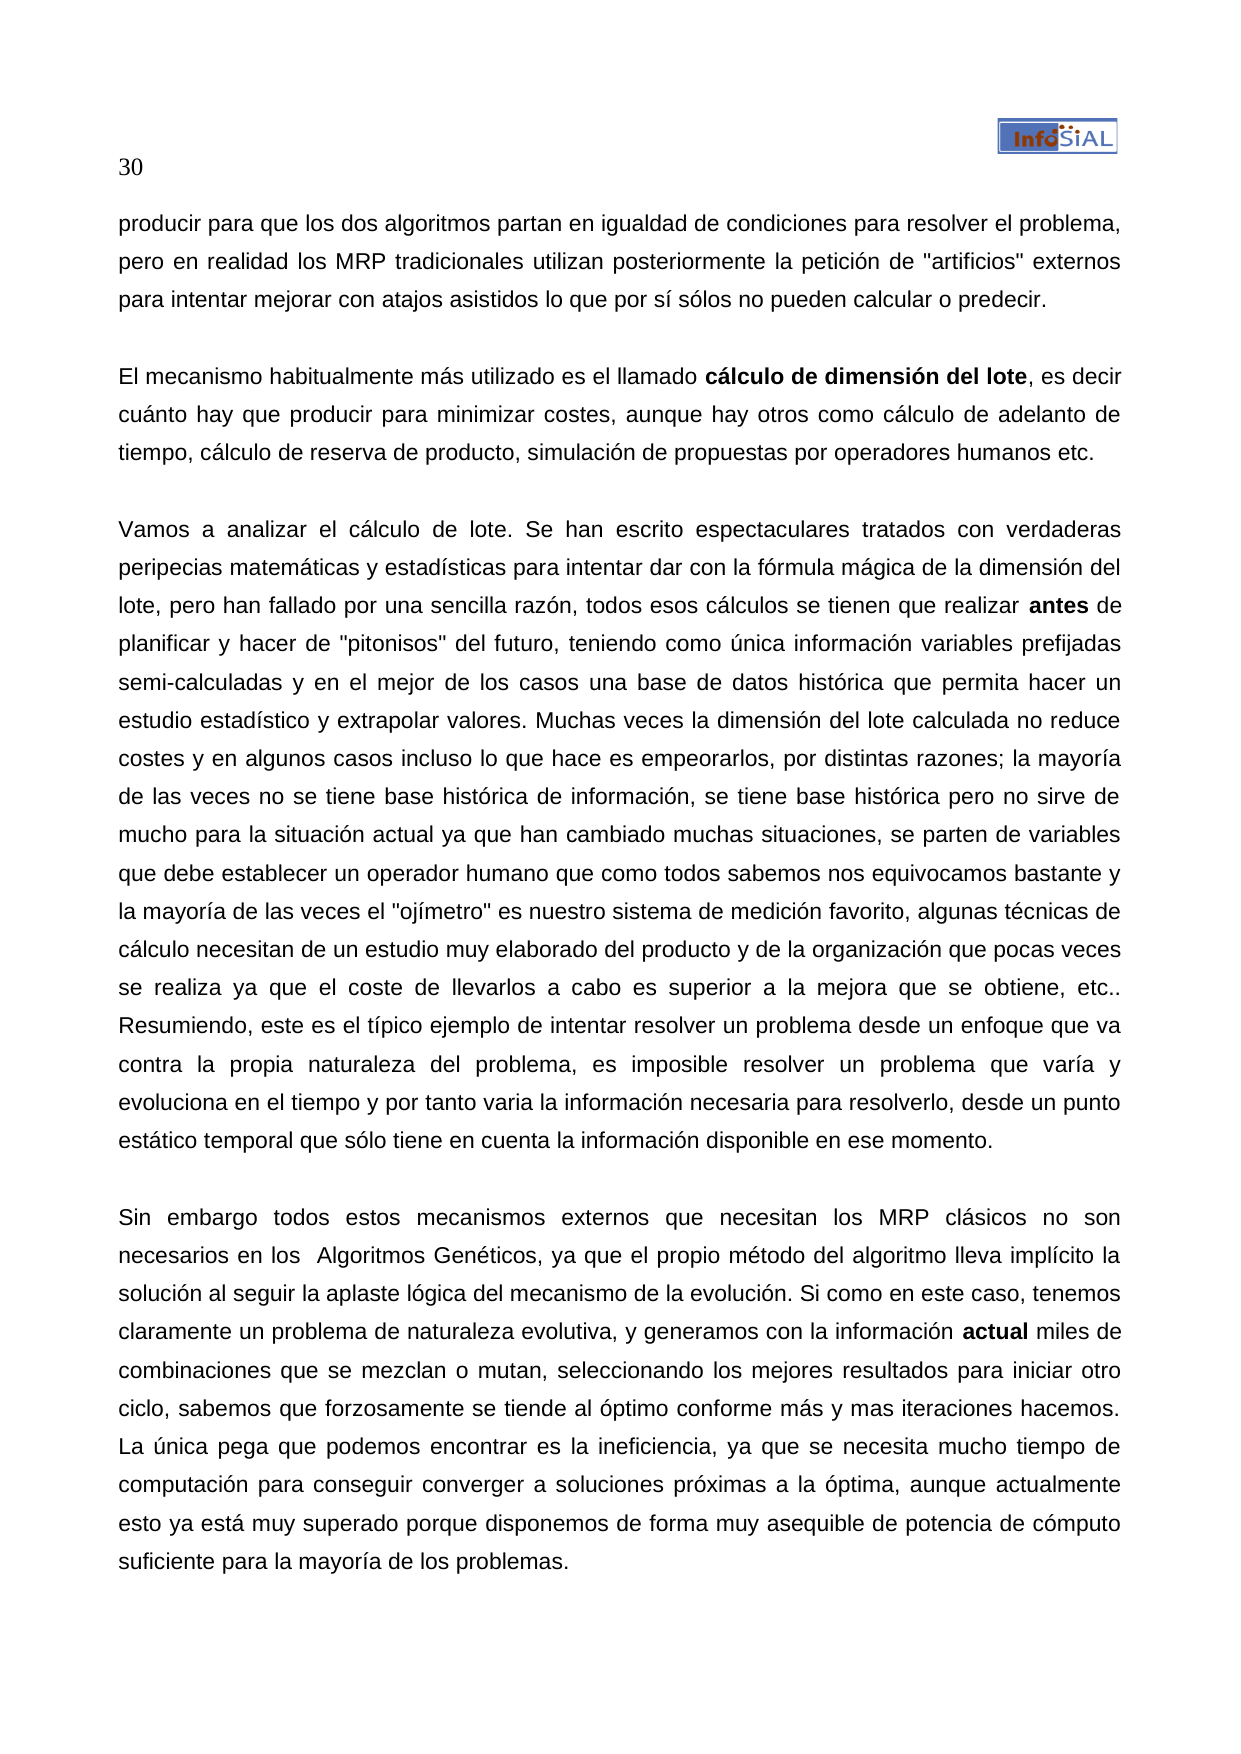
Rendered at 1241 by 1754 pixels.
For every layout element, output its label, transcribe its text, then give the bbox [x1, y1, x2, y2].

text producir para que los dos algoritmos partan en igualdad de condiciones para resolver el problema, pero en realidad los MRP tradicionales utilizan posteriormente la petición de "artificios" externos para intentar mejorar con atajos asistidos lo que por sí sólos no pueden calcular o predecir. [118, 210, 1122, 312]
text El mecanismo habitualmente más utilizado es el llamado cálculo de dimensión del lote, es decir cuánto hay que producir para minimizar costes, aunque hay otros como cálculo de adelanto de tiempo, cálculo de reserva de producto, simulación de propuestas por operadores humanos etc. [118, 363, 1122, 465]
text Sin embargo todos estos mecanismos externos que necesitan los MRP clásicos no son necesarios en los Algoritmos Genéticos, ya que el propio método del algoritmo lleva implícito la solución al seguir la aplaste lógica del mecanismo de la evolución. Si como en este caso, tenemos claramente un problema de naturaleza evolutiva, y generamos con la información actual miles de combinaciones que se mezclan o mutan, seleccionando los mejores resultados para iniciar otro ciclo, sabemos que forzosamente se tiende al óptimo conforme más y mas iteraciones hacemos. La única pega que podemos encontrar es la ineficiencia, ya que se necesita mucho tiempo de computación para conseguir converger a soluciones próximas a la óptima, aunque actualmente esto ya está muy superado porque disponemos de forma muy asequible de potencia de cómputo suficiente para la mayoría de los problemas. [118, 1204, 1122, 1574]
text Vamos a analizar el cálculo de lote. Se han escrito espectaculares tratados con verdaderas peripecias matemáticas y estadísticas para intentar dar con la fórmula mágica de la dimensión del lote, pero han fallado por una sencilla razón, todos esos cálculos se tienen que realizar antes de planificar y hacer de "pitonisos" del futuro, teniendo como única información variables prefijadas semi-calculadas y en el mejor de los casos una base de datos histórica que permita hacer un estudio estadístico y extrapolar valores. Muchas veces la dimensión del lote calculada no reduce costes y en algunos casos incluso lo que hace es empeorarlos, por distintas razones; la mayoría de las veces no se tiene base histórica de información, se tiene base histórica pero no sirve de mucho para la situación actual ya que han cambiado muchas situaciones, se parten de variables que debe establecer un operador humano que como todos sabemos nos equivocamos bastante y la mayoría de las veces el "ojímetro" es nuestro sistema de medición favorito, algunas técnicas de cálculo necesitan de un estudio muy elaborado del producto y de la organización que pocas veces se realiza ya que el coste de llevarlos a cabo es superior a la mejora que se obtiene, etc.. Resumiendo, este es el típico ejemplo de intentar resolver un problema desde un enfoque que va contra la propia naturaleza del problema, es imposible resolver un problema que varía y evoluciona en el tiempo y por tanto varia la información necesaria para resolverlo, desde un punto estático temporal que sólo tiene en cuenta la información disponible en ese momento. [118, 516, 1122, 1153]
picture [997, 118, 1118, 154]
